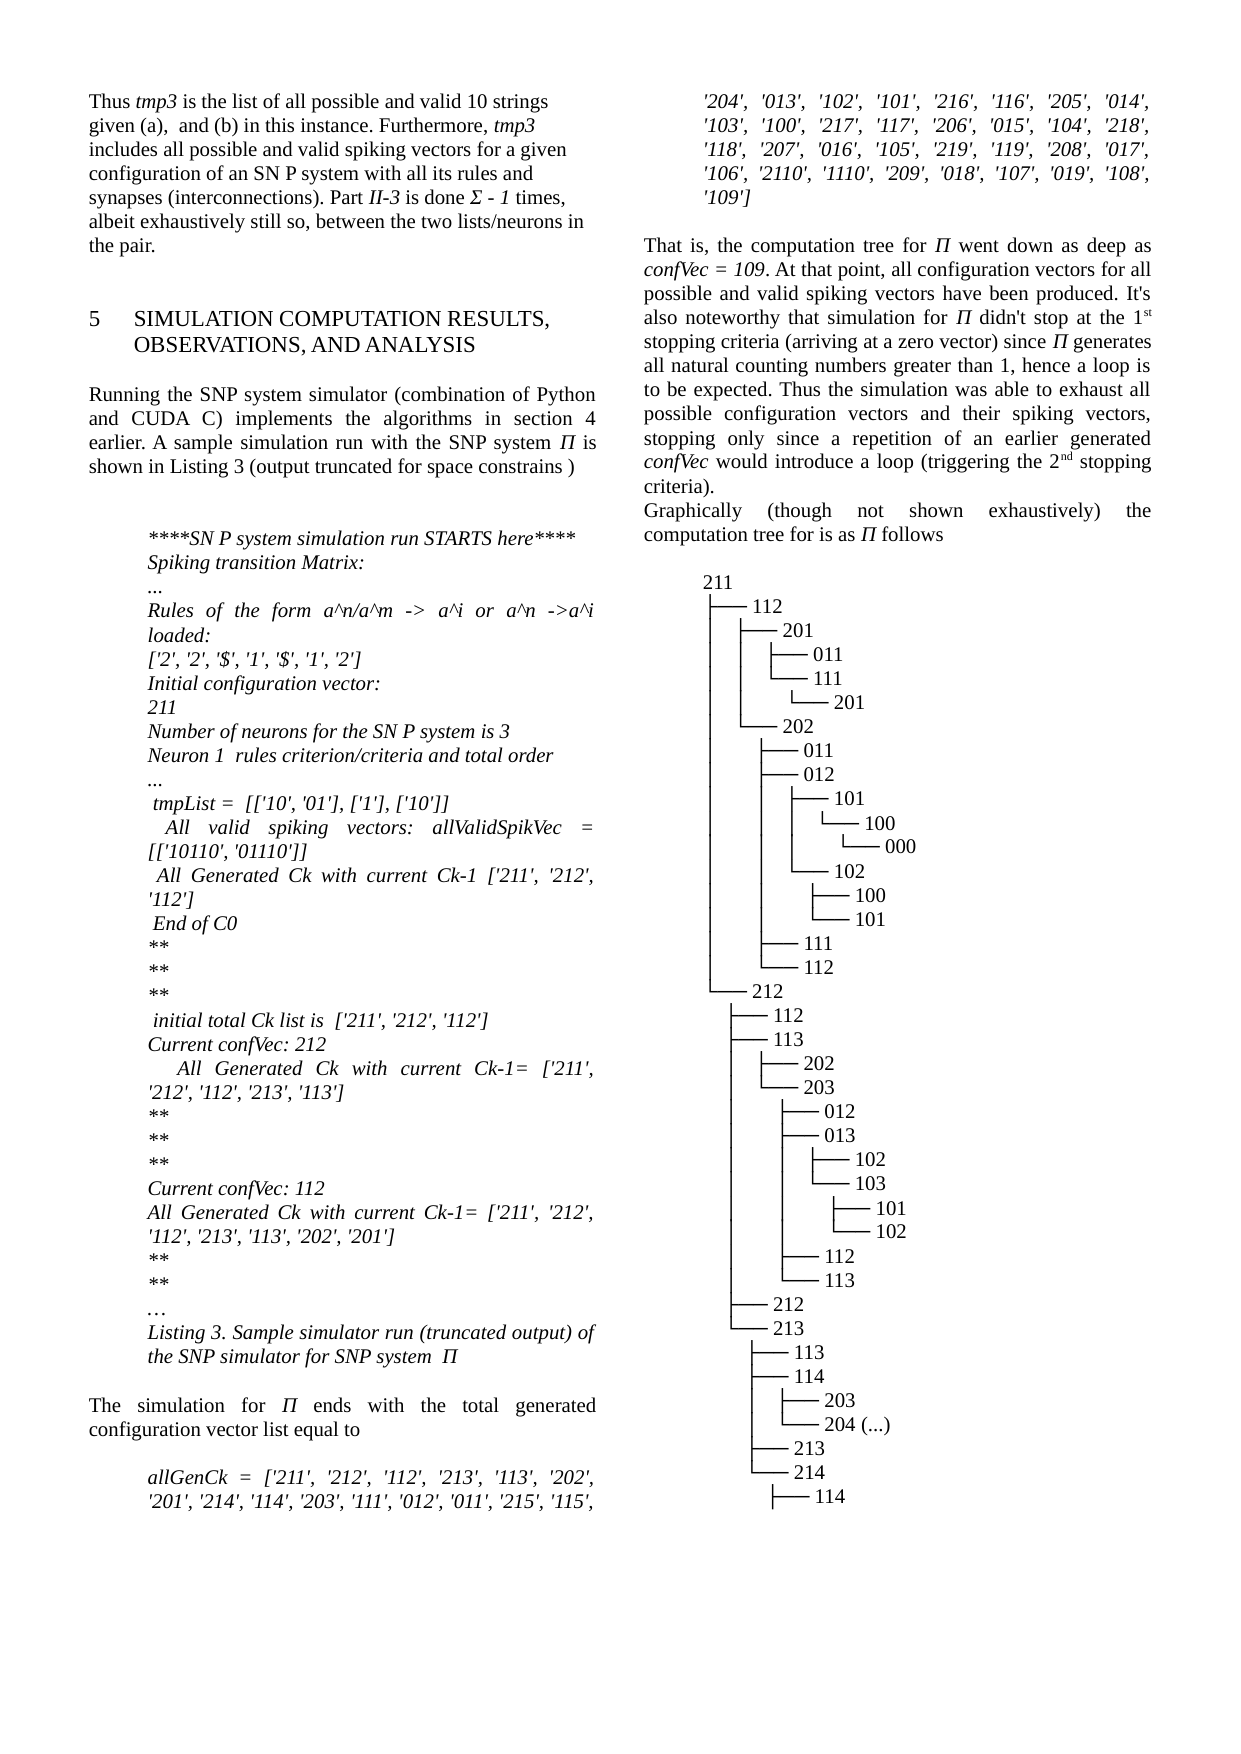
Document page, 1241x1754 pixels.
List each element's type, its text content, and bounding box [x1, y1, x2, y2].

text ├── 212 [703, 1292, 730, 1316]
text ** [147, 935, 596, 959]
text │ ├── 111 [762, 931, 1152, 955]
text │ │ ├── 101 [762, 786, 791, 810]
text │ │ │ └── 100 [762, 810, 791, 834]
text │ │ └── 102 [762, 858, 1152, 883]
text │ └── 204 (...) [703, 1412, 751, 1436]
text ├── 213 [752, 1436, 1152, 1460]
text allGenCk = ['211', '212', '112', '213', '113', '202', '201', '214', '114', '203', '111', '012', '011', '215', '115', [147, 1465, 596, 1513]
text │ ├── 013 [703, 1123, 730, 1147]
text All valid spiking vectors: allValidSpikVec = [['10110', '01110']] [147, 815, 596, 863]
text Listing 3. Sample simulator run (truncated output) of the SNP simulator for SNP system Π [147, 1320, 596, 1368]
text │ │ ├── 100 [813, 883, 1152, 907]
text │ │ └── 201 [710, 690, 740, 714]
text ['2', '2', '$', '1', '$', '1', '2'] [147, 647, 596, 671]
text ** [147, 983, 596, 1007]
text That is, the computation tree for Π went down as deep as confVec = 109. At that point, all configuration vectors for all possible and valid spiking vectors have been produced. It's also noteworthy that simulation for Π didn't stop at the 1st stopping criteria (arriving at a zero vector) since Π generates all natural counting numbers greater than 1, hence a loop is to be expected. Thus the simulation was able to exhaust all possible configuration vectors and their spiking vectors, stopping only since a repetition of an earlier generated confVec would introduce a loop (triggering the 2nd stopping criteria). [644, 233, 1152, 498]
text │ ├── 012 [762, 762, 1152, 786]
text │ │ ├── 102 [783, 1147, 812, 1171]
text ├── 114 [752, 1364, 1152, 1388]
text │ │ ├── 101 [783, 1195, 1152, 1219]
text All Generated Ck with current Ck-1= ['211', '212', '112', '213', '113', '202', '201'] [147, 1200, 596, 1248]
text │ ├── 201 [710, 618, 740, 642]
text │ │ ├── 011 [710, 642, 740, 666]
text │ ├── 013 [731, 1123, 782, 1147]
text Current confVec: 112 [147, 1176, 596, 1200]
text │ └── 203 [703, 1075, 730, 1099]
text All Generated Ck with current Ck-1= ['211', '212', '112', '213', '113'] [147, 1056, 596, 1104]
text │ │ │ └── 000 [792, 834, 1152, 858]
text │ ├── 012 [710, 762, 761, 786]
text '204', '013', '102', '101', '216', '116', '205', '014', '103', '100', '217', '117', '206', '015', '104', '218', '118', '207', '016', '105', '219', '119', '208', '017', '106', '2110', '1110', '209', '018', '107', '019', '108', '109'] [703, 88, 1152, 209]
text │ │ │ └── 000 [762, 834, 791, 858]
text ****SN P system simulation run STARTS here**** [147, 526, 596, 550]
text ├── 212 [731, 1292, 1152, 1316]
text ├── 114 [773, 1484, 1152, 1508]
text │ ├── 013 [783, 1123, 1152, 1147]
text Current confVec: 212 [147, 1032, 596, 1056]
text │ │ └── 102 [783, 1219, 1152, 1243]
text │ ├── 203 [752, 1388, 782, 1412]
text │ │ │ └── 100 [792, 810, 1152, 834]
text ├── 113 [703, 1340, 751, 1364]
text │ │ ├── 100 [762, 883, 812, 907]
text ├── 113 [703, 1027, 730, 1051]
text │ ├── 202 [762, 1051, 1152, 1075]
text │ ├── 112 [783, 1243, 1152, 1268]
text │ │ │ └── 100 [710, 810, 761, 834]
text ** [147, 1128, 596, 1152]
text initial total Ck list is ['211', '212', '112'] [147, 1007, 596, 1032]
text │ ├── 011 [762, 738, 1152, 762]
text │ │ └── 101 [710, 907, 761, 931]
text │ │ └── 102 [710, 858, 761, 883]
text │ │ ├── 101 [792, 786, 1152, 810]
text … [147, 1296, 596, 1320]
text │ │ ├── 011 [771, 642, 1152, 666]
text ** [147, 1272, 596, 1296]
text │ ├── 111 [710, 931, 761, 955]
text │ └── 113 [703, 1268, 730, 1292]
text ** [147, 959, 596, 983]
text │ └── 202 [710, 714, 1152, 738]
text Rules of the form a^n/a^m -> a^i or a^n ->a^i loaded: [147, 598, 596, 647]
text ├── 213 [703, 1436, 751, 1460]
text └── 212 [703, 979, 1152, 1003]
text │ │ └── 102 [703, 1219, 730, 1243]
text All Generated Ck with current Ck-1 ['211', '212', '112'] [147, 863, 596, 911]
text Neuron 1 rules criterion/criteria and total order [147, 743, 596, 767]
text ├── 112 [703, 1003, 730, 1027]
text │ │ ├── 101 [703, 1195, 730, 1219]
text │ │ ├── 101 [731, 1195, 782, 1219]
text │ └── 203 [731, 1075, 1152, 1099]
text 211 [703, 570, 1152, 594]
text │ │ ├── 102 [731, 1147, 782, 1171]
text │ ├── 203 [703, 1388, 751, 1412]
text The simulation for Π ends with the total generated configuration vector list equal to [88, 1392, 596, 1441]
text ... [147, 767, 596, 791]
text │ ├── 202 [703, 1051, 730, 1075]
text │ ├── 202 [731, 1051, 761, 1075]
text ├── 112 [703, 594, 709, 618]
text ** [147, 1248, 596, 1272]
text │ │ ├── 102 [813, 1147, 1152, 1171]
text │ ├── 201 [741, 618, 1152, 642]
text │ │ ├── 102 [703, 1147, 730, 1171]
text ├── 113 [731, 1027, 1152, 1051]
text │ │ ├── 101 [710, 786, 761, 810]
text │ │ ├── 100 [710, 883, 761, 907]
text ** [147, 1152, 596, 1176]
text Running the SNP system simulator (combination of Python and CUDA C) implements the algorithms in section 4 earlier. A sample simulation run with the SNP system Π is shown in Listing 3 (output truncated for space constrains ) [88, 382, 596, 478]
text │ │ └── 103 [703, 1171, 730, 1195]
text │ └── 112 [710, 955, 1152, 979]
text ... [147, 574, 596, 598]
text Initial configuration vector: [147, 671, 596, 695]
text │ │ ├── 011 [741, 642, 770, 666]
text ├── 114 [703, 1364, 751, 1388]
text Thus tmp3 is the list of all possible and valid 10 strings given (a), and (b) in this instance. Furthermore, tmp3 includes all possible and valid spiking vectors for a given configuration of an SN P system with all its rules and [88, 88, 596, 185]
text │ │ └── 201 [741, 690, 1152, 714]
text ├── 112 [710, 594, 1152, 618]
text │ └── 204 (...) [752, 1412, 1152, 1436]
text │ │ │ └── 000 [710, 834, 761, 858]
text End of C0 [147, 911, 596, 935]
text │ ├── 011 [710, 738, 761, 762]
text ├── 114 [703, 1484, 772, 1508]
text │ ├── 012 [731, 1099, 782, 1123]
text │ ├── 112 [703, 1243, 730, 1268]
text │ ├── 012 [783, 1099, 1152, 1123]
text Graphically (though not shown exhaustively) the computation tree for is as Π follows [644, 498, 1152, 546]
text synapses (interconnections). Part II-3 is done Σ - 1 times, albeit exhaustively still so, between the two lists/neurons in the pair. [88, 185, 596, 257]
text Spiking transition Matrix: [147, 550, 596, 574]
text 211 [147, 695, 596, 719]
text tmpList = [['10', '01'], ['1'], ['10']] [147, 791, 596, 815]
text │ │ └── 111 [741, 666, 1152, 690]
subtitle simulation computation results, observations, and analysis [88, 305, 596, 358]
text │ │ └── 111 [710, 666, 740, 690]
text │ │ └── 102 [731, 1219, 782, 1243]
text │ │ └── 103 [731, 1171, 782, 1195]
text │ └── 113 [731, 1268, 1152, 1292]
text │ ├── 112 [731, 1243, 782, 1268]
text ├── 113 [752, 1340, 1152, 1364]
text ** [147, 1104, 596, 1128]
text │ ├── 012 [703, 1099, 730, 1123]
text │ │ └── 101 [762, 907, 1152, 931]
text │ ├── 203 [783, 1388, 1152, 1412]
text Number of neurons for the SN P system is 3 [147, 719, 596, 743]
text └── 213 [703, 1316, 1152, 1340]
text └── 214 [703, 1460, 1152, 1484]
text ├── 112 [731, 1003, 1152, 1027]
text │ │ └── 103 [783, 1171, 1152, 1195]
